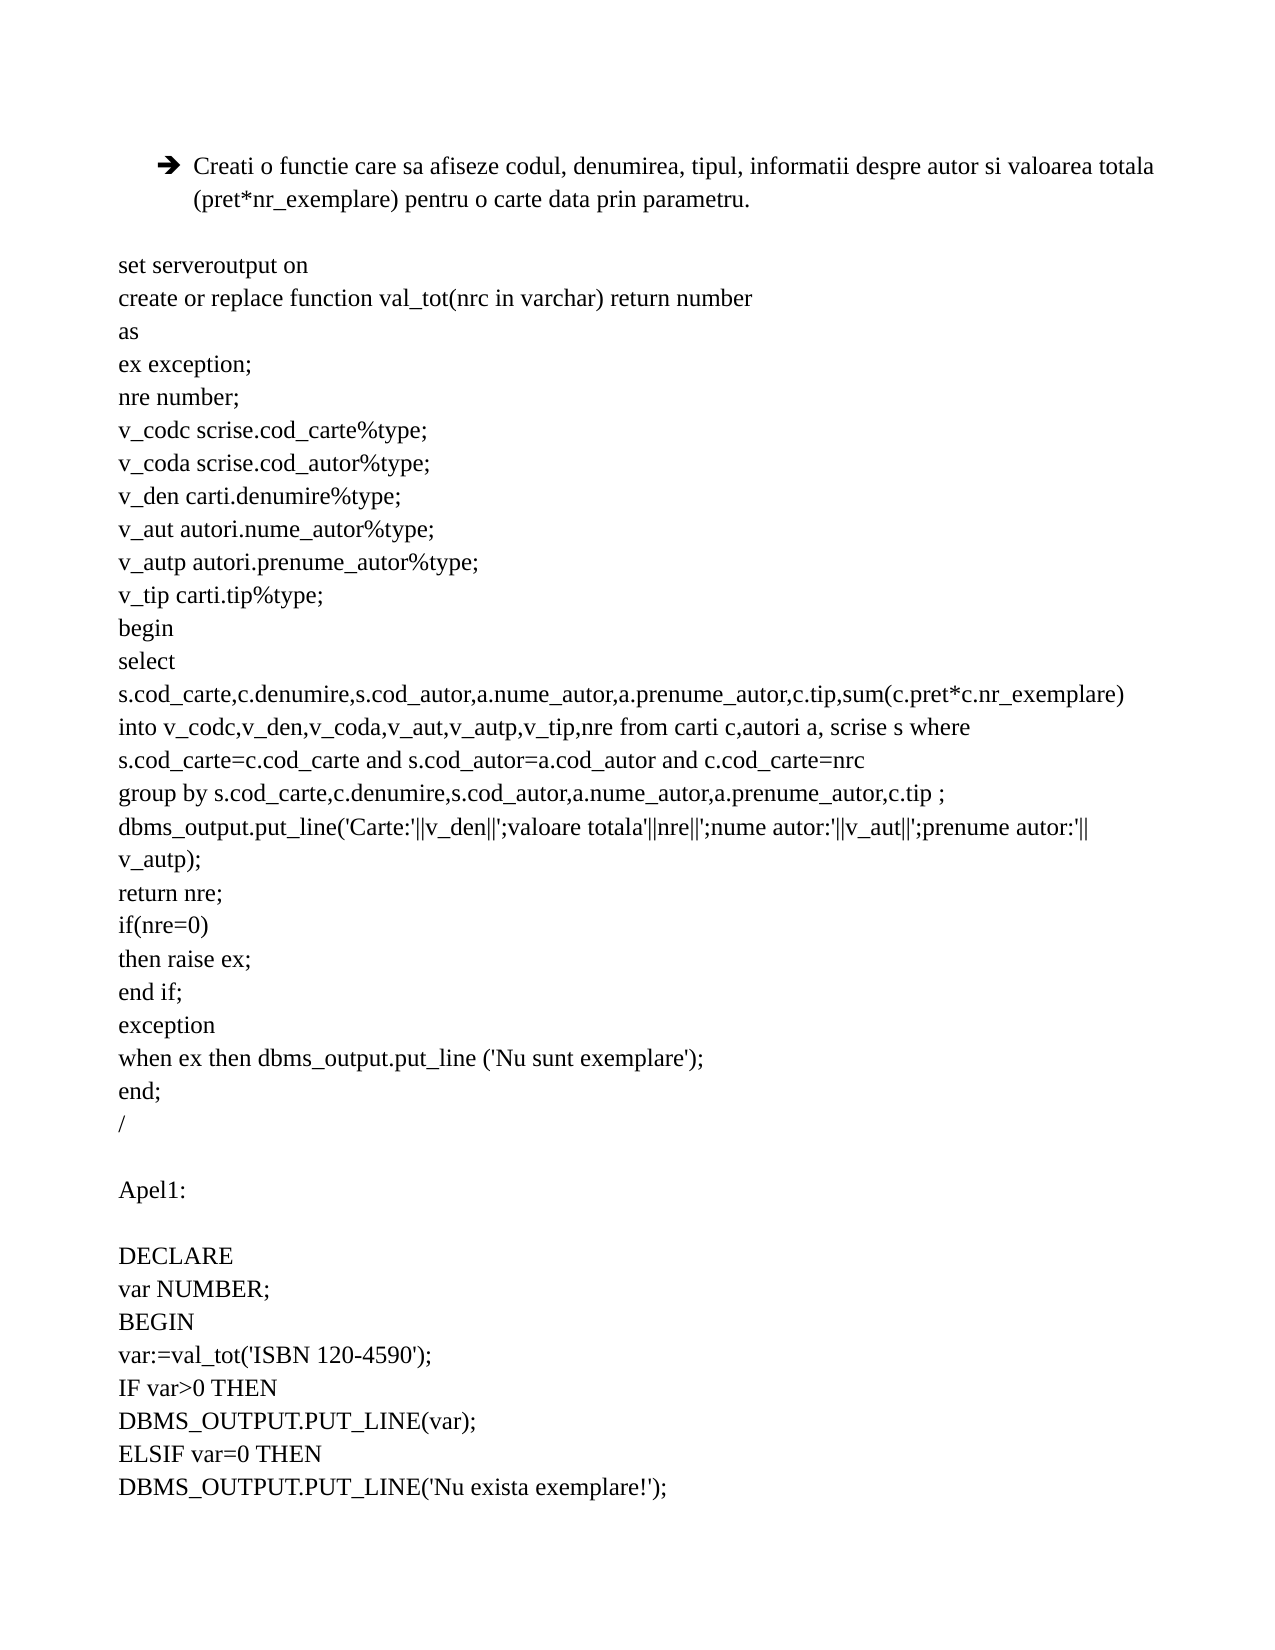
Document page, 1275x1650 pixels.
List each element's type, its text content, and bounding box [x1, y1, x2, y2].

text v_tip carti.tip%type; [118, 580, 1157, 609]
text begin [118, 613, 1157, 642]
text s.cod_carte=c.cod_carte and s.cod_autor=a.cod_autor and c.cod_carte=nrc [118, 746, 1157, 774]
text nre number; [118, 382, 1157, 411]
text group by s.cod_carte,c.denumire,s.cod_autor,a.nume_autor,a.prenume_autor,c.tip ; [118, 778, 1157, 807]
text DBMS_OUTPUT.PUT_LINE(var); [118, 1406, 1157, 1435]
text as [118, 316, 1157, 345]
text v_den carti.denumire%type; [118, 481, 1157, 510]
text set serveroutput on [118, 250, 1157, 279]
text IF var>0 THEN [118, 1373, 1157, 1402]
text Apel1: [118, 1175, 1157, 1203]
text end; [118, 1076, 1157, 1104]
text var:=val_tot('ISBN 120-4590'); [118, 1340, 1157, 1369]
text create or replace function val_tot(nrc in varchar) return number [118, 283, 1157, 312]
text v_coda scrise.cod_autor%type; [118, 448, 1157, 477]
text exception [118, 1010, 1157, 1038]
text / [118, 1109, 1157, 1137]
text dbms_output.put_line('Carte:'||v_den||';valoare totala'||nre||';nume autor:'||v_aut||';prenume autor:'||v_autp); [118, 812, 1157, 873]
text DECLARE [118, 1241, 1157, 1269]
text select s.cod_carte,c.denumire,s.cod_autor,a.nume_autor,a.prenume_autor,c.tip,sum(c.pret*c.nr_exemplare) into v_codc,v_den,v_coda,v_aut,v_autp,v_tip,nre from carti c,autori a, scrise s where [118, 646, 1157, 741]
text BEGIN [118, 1307, 1157, 1336]
text v_aut autori.nume_autor%type; [118, 514, 1157, 543]
text if(nre=0) [118, 911, 1157, 939]
text end if; [118, 977, 1157, 1005]
text v_autp autori.prenume_autor%type; [118, 547, 1157, 576]
text when ex then dbms_output.put_line ('Nu sunt exemplare'); [118, 1043, 1157, 1071]
text return nre; [118, 878, 1157, 906]
text then raise ex; [118, 944, 1157, 972]
list Creati o functie care sa afiseze codul, denumirea, tipul, informatii despre autor si valoarea totala (pret*nr_exemplare) pentru o carte data prin parametru. [156, 151, 1157, 213]
text ex exception; [118, 349, 1157, 378]
text ELSIF var=0 THEN [118, 1439, 1157, 1468]
text v_codc scrise.cod_carte%type; [118, 415, 1157, 444]
text var NUMBER; [118, 1274, 1157, 1303]
text DBMS_OUTPUT.PUT_LINE('Nu exista exemplare!'); [118, 1472, 1157, 1501]
